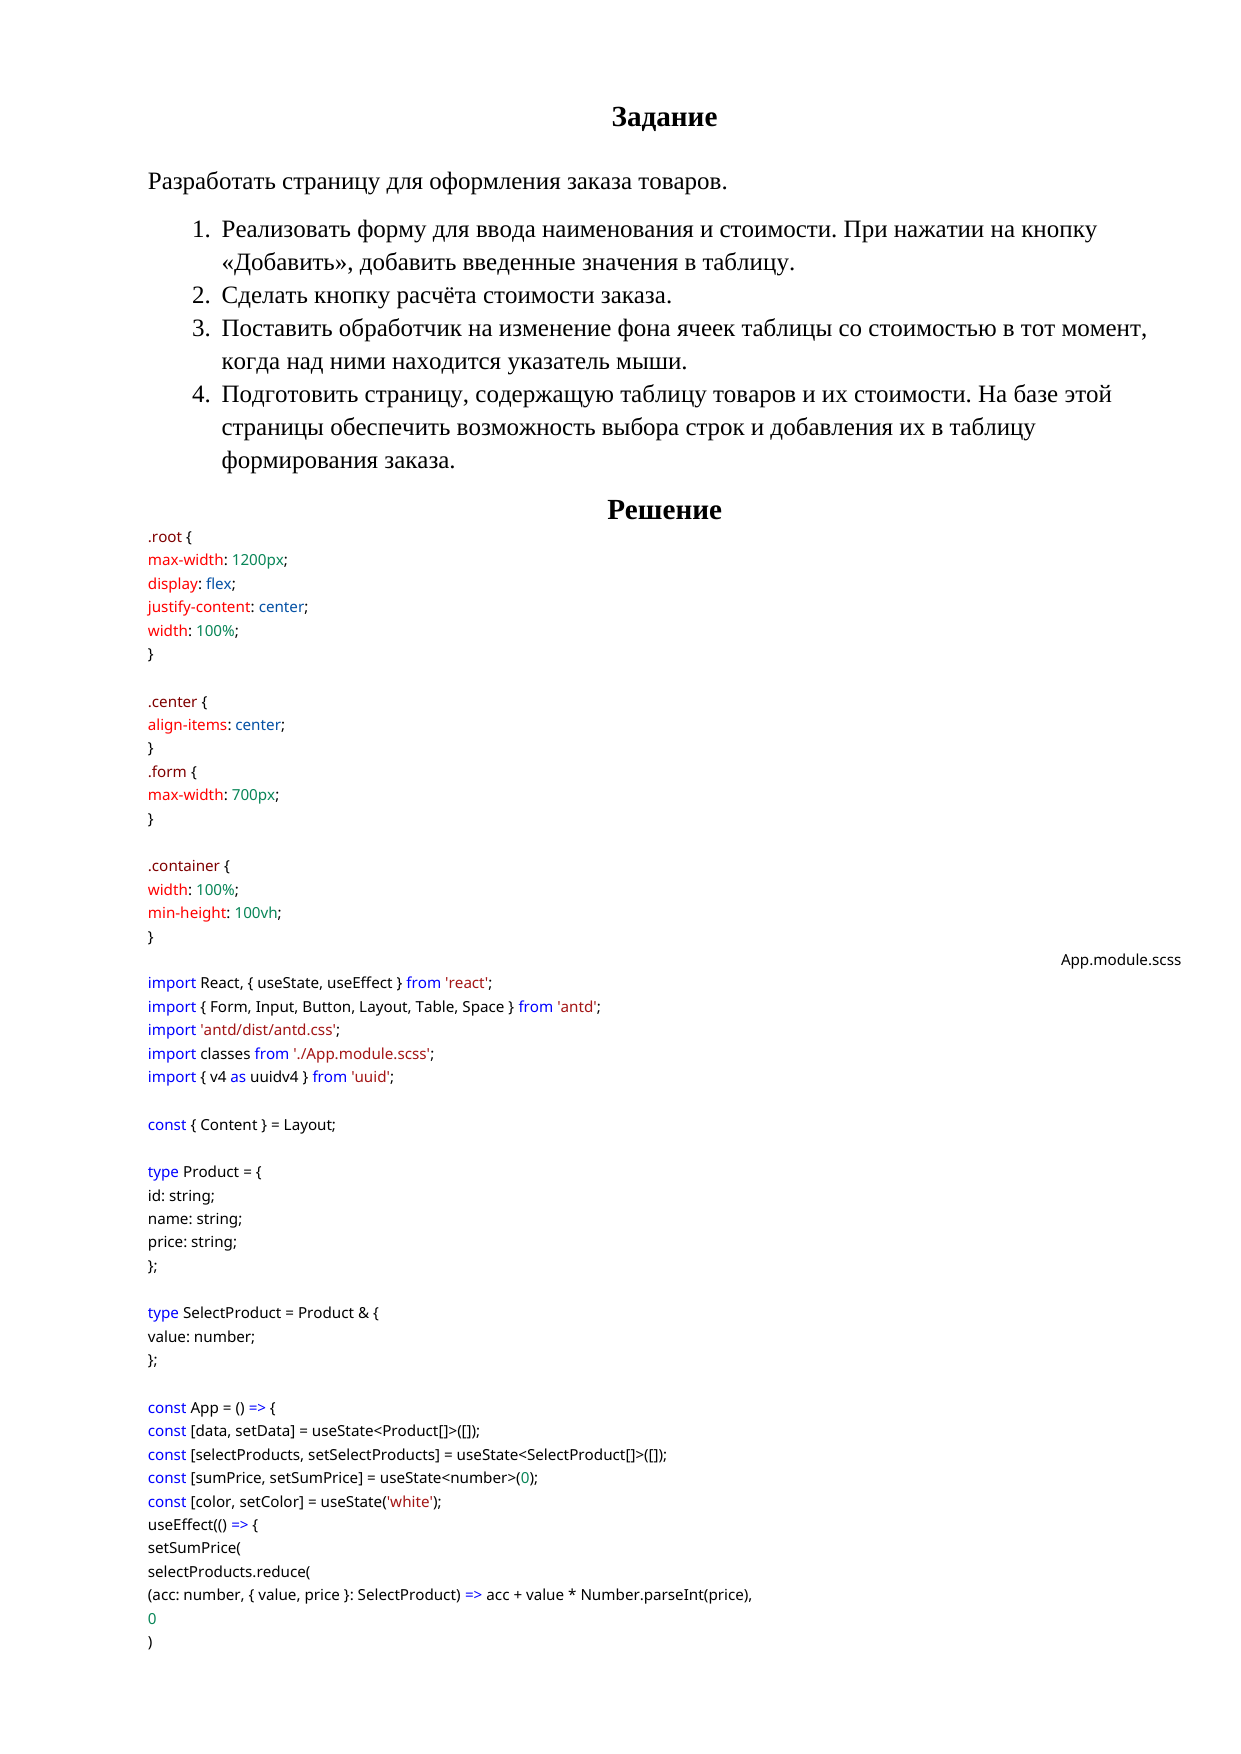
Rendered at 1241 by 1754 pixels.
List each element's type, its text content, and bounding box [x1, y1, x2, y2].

text justify-content: center; [148, 594, 1181, 617]
text 0 [148, 1605, 1181, 1629]
list Подготовить страницу, содержащую таблицу товаров и их стоимости. На базе этой страницы обеспечить возможность выбора строк и добавления их в таблицу формирования заказа. [192, 379, 1181, 474]
text align-items: center; [148, 711, 1181, 735]
text } [148, 805, 1181, 829]
text Задание [148, 99, 1181, 133]
text .container { [148, 853, 1181, 876]
text import { v4 as uuidv4 } from 'uuid'; [148, 1064, 1181, 1087]
text ) [148, 1629, 1181, 1652]
text width: 100%; [148, 617, 1181, 641]
text }; [148, 1252, 1181, 1276]
text const { Content } = Layout; [148, 1111, 1181, 1134]
list Поставить обработчик на изменение фона ячеек таблицы со стоимостью в тот момент, когда над ними находится указатель мыши. [192, 313, 1181, 374]
list Сделать кнопку расчёта стоимости заказа. [192, 280, 1181, 308]
text .center { [148, 688, 1181, 711]
text value: number; [148, 1323, 1181, 1347]
text const [color, setColor] = useState('white'); [148, 1488, 1181, 1511]
text } [148, 735, 1181, 758]
text } [148, 641, 1181, 664]
text const [data, setData] = useState<Product[]>([]); [148, 1418, 1181, 1441]
text .form { [148, 758, 1181, 782]
text Разработать страницу для оформления заказа товаров. [148, 166, 1181, 195]
text const [sumPrice, setSumPrice] = useState<number>(0); [148, 1464, 1181, 1488]
text useEffect(() => { [148, 1511, 1181, 1535]
text type Product = { [148, 1159, 1181, 1182]
text selectProducts.reduce( [148, 1558, 1181, 1582]
text max-width: 700px; [148, 782, 1181, 805]
text } [148, 923, 1181, 946]
text Решение [148, 492, 1181, 526]
text import React, { useState, useEffect } from 'react'; [148, 970, 1181, 993]
text const [selectProducts, setSelectProducts] = useState<SelectProduct[]>([]); [148, 1441, 1181, 1464]
text import { Form, Input, Button, Layout, Table, Space } from 'antd'; [148, 993, 1181, 1017]
text }; [148, 1347, 1181, 1370]
text max-width: 1200px; [148, 547, 1181, 570]
text const App = () => { [148, 1394, 1181, 1418]
text price: string; [148, 1229, 1181, 1252]
text id: string; [148, 1182, 1181, 1206]
text setSumPrice( [148, 1535, 1181, 1558]
text App.module.scss [148, 946, 1181, 970]
text min-height: 100vh; [148, 899, 1181, 923]
text display: flex; [148, 570, 1181, 594]
text width: 100%; [148, 876, 1181, 899]
list Реализовать форму для ввода наименования и стоимости. При нажатии на кнопку «Добавить», добавить введенные значения в таблицу. [192, 214, 1181, 276]
text (acc: number, { value, price }: SelectProduct) => acc + value * Number.parseInt(price), [148, 1582, 1181, 1605]
text .root { [148, 526, 1181, 547]
text import 'antd/dist/antd.css'; [148, 1017, 1181, 1040]
text name: string; [148, 1206, 1181, 1229]
text type SelectProduct = Product & { [148, 1300, 1181, 1323]
text import classes from './App.module.scss'; [148, 1040, 1181, 1064]
